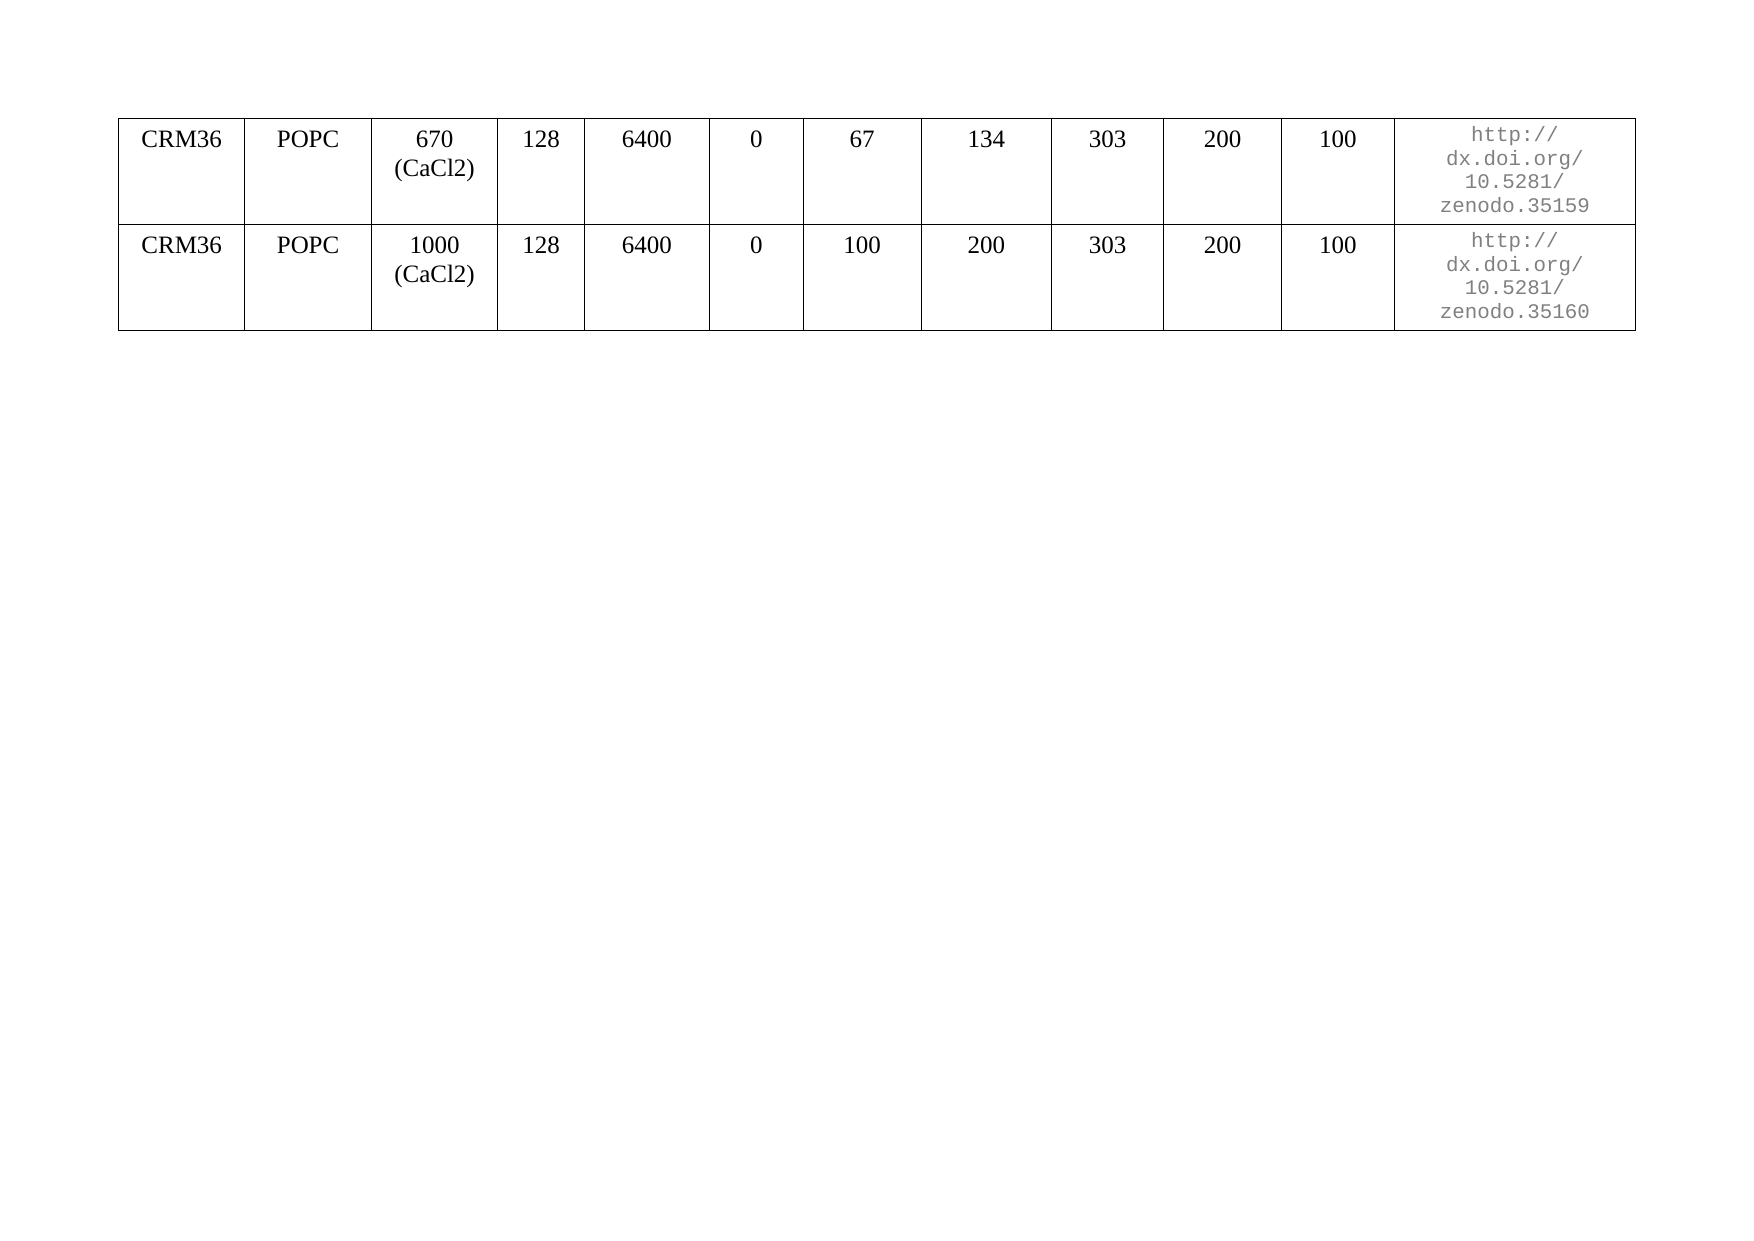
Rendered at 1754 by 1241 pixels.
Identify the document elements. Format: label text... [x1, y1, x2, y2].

table_cell 0 [710, 225, 803, 330]
table_cell 0 [710, 119, 803, 224]
table_cell POPC [245, 119, 371, 224]
table_cell http://dx.doi.org/10.5281/zenodo.35160 [1395, 225, 1635, 330]
table_cell 670 (CaCl2) [372, 119, 497, 224]
table_cell 100 [1282, 119, 1394, 224]
table_cell POPC [245, 225, 371, 330]
table_cell 200 [1164, 119, 1281, 224]
table_cell 67 [804, 119, 921, 224]
table_cell 303 [1052, 119, 1163, 224]
table_cell 134 [922, 119, 1051, 224]
table_cell 303 [1052, 225, 1163, 330]
table_cell 6400 [585, 119, 709, 224]
table_cell 128 [498, 225, 584, 330]
table_cell CRM36 [119, 119, 244, 224]
table_cell 100 [1282, 225, 1394, 330]
table_cell 200 [1164, 225, 1281, 330]
table_cell 1000 (CaCl2) [372, 225, 497, 330]
table_cell 200 [922, 225, 1051, 330]
table_cell 100 [804, 225, 921, 330]
table_cell 128 [498, 119, 584, 224]
table_cell http://dx.doi.org/10.5281/zenodo.35159 [1395, 119, 1635, 224]
table_cell 6400 [585, 225, 709, 330]
table_cell CRM36 [119, 225, 244, 330]
